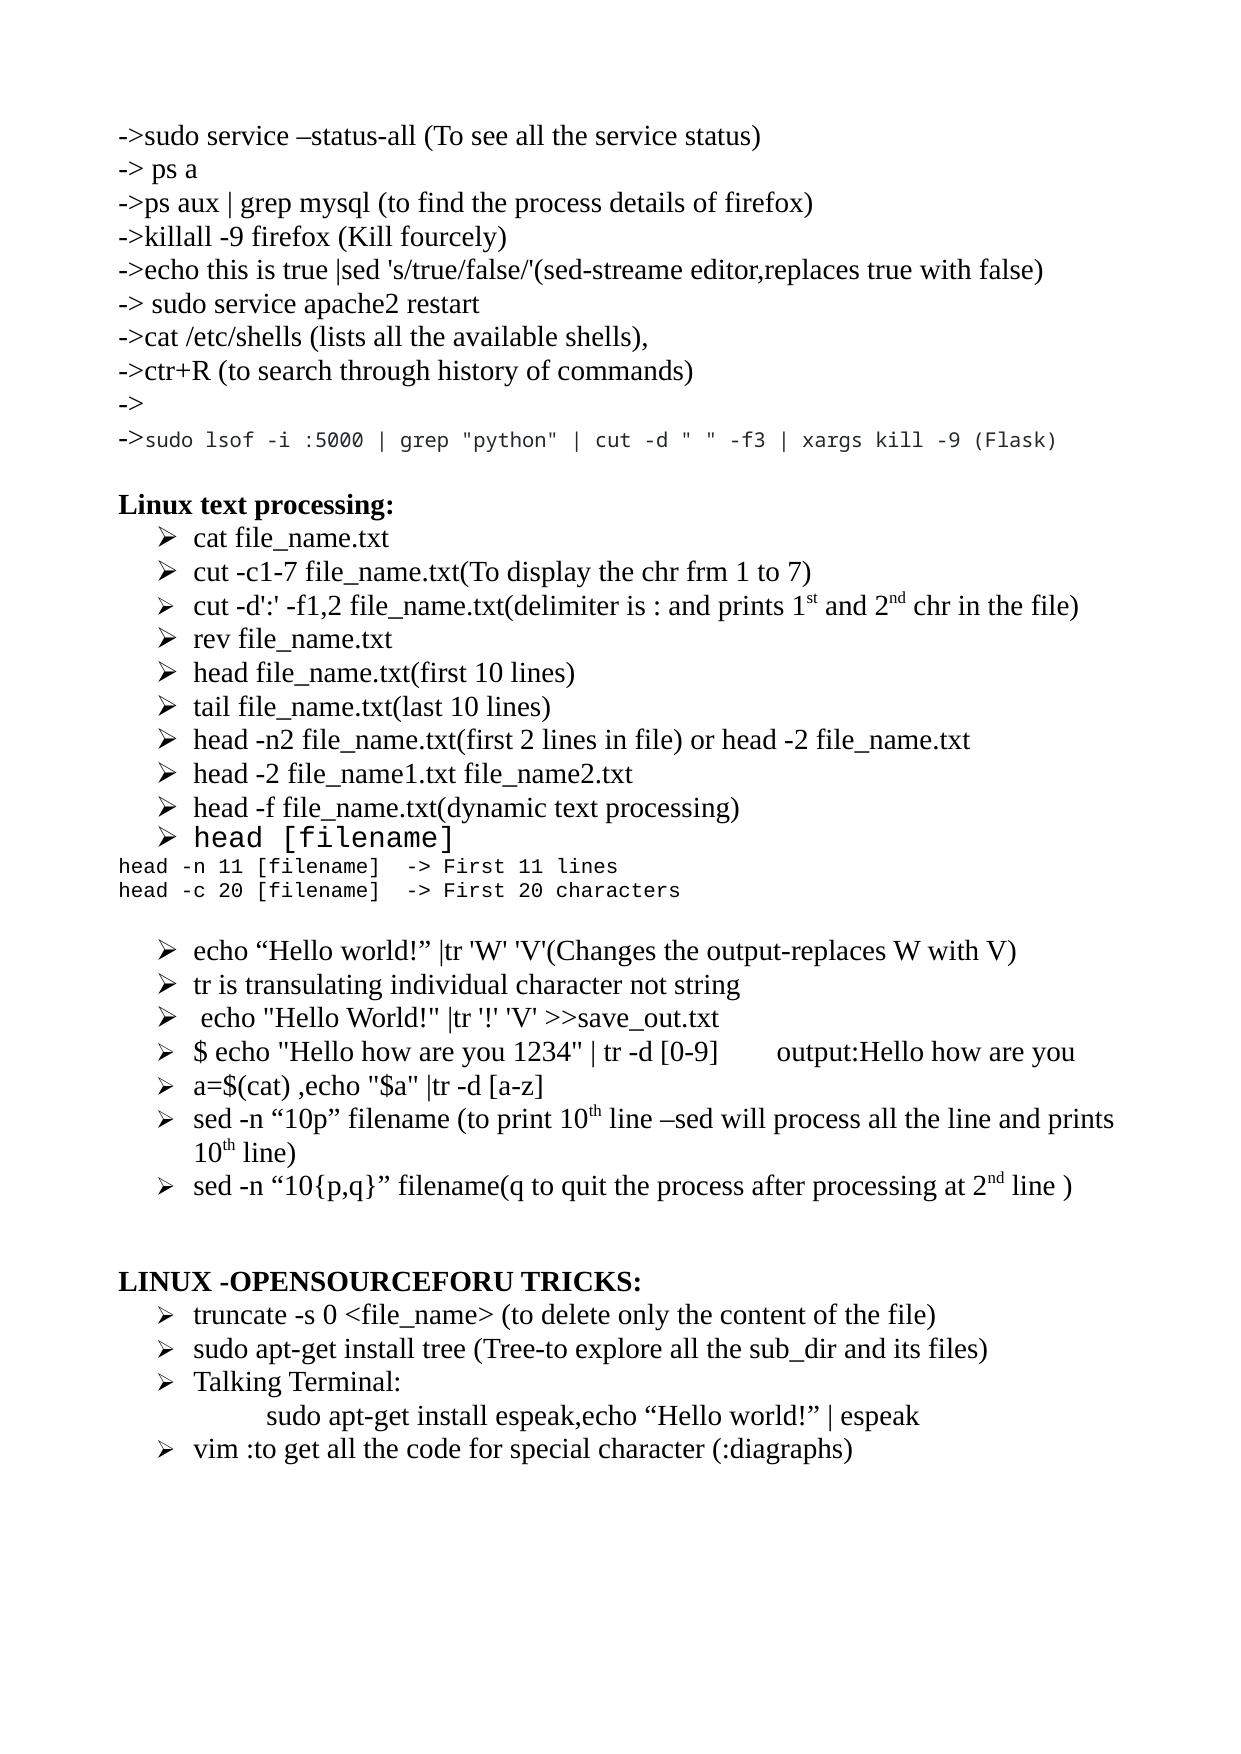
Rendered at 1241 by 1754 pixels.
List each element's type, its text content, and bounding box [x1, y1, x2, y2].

list $ echo "Hello how are you 1234" | tr -d [0-9] output:Hello how are you [156, 1034, 1122, 1068]
list sed -n “10{p,q}” filename(q to quit the process after processing at 2nd line ) [156, 1168, 1122, 1202]
list tail file_name.txt(last 10 lines) [156, 689, 1122, 722]
list sudo apt-get install tree (Tree-to explore all the sub_dir and its files) [156, 1331, 1122, 1364]
text ->ps aux | grep mysql (to find the process details of firefox) [118, 185, 1122, 219]
list head -n2 file_name.txt(first 2 lines in file) or head -2 file_name.txt [156, 722, 1122, 756]
list tr is transulating individual character not string [156, 967, 1122, 1000]
list sudo apt-get install espeak,echo “Hello world!” | espeak [156, 1398, 1122, 1431]
list rev file_name.txt [156, 621, 1122, 655]
text Linux text processing: [118, 487, 1122, 521]
text ->echo this is true |sed 's/true/false/'(sed-streame editor,replaces true with false) [118, 252, 1122, 286]
text ->killall -9 firefox (Kill fourcely) [118, 219, 1122, 252]
text -> sudo service apache2 restart [118, 286, 1122, 319]
text -> ps a [118, 152, 1122, 185]
list head -2 file_name1.txt file_name2.txt [156, 756, 1122, 790]
list Talking Terminal: [156, 1364, 1122, 1398]
text ->sudo lsof -i :5000 | grep "python" | cut -d " " -f3 | xargs kill -9 (Flask) [118, 420, 1122, 453]
list cut -d':' -f1,2 file_name.txt(delimiter is : and prints 1st and 2nd chr in the file) [156, 588, 1122, 621]
text -> [118, 386, 1122, 420]
list echo "Hello World!" |tr '!' 'V' >>save_out.txt [156, 1000, 1122, 1034]
list echo “Hello world!” |tr 'W' 'V'(Changes the output-replaces W with V) [156, 933, 1122, 967]
list head file_name.txt(first 10 lines) [156, 655, 1122, 689]
list head -f file_name.txt(dynamic text processing) [156, 790, 1122, 823]
list cat file_name.txt [156, 521, 1122, 554]
text head -c 20 [filename] -> First 20 characters [118, 880, 1122, 904]
list vim :to get all the code for special character (:diagraphs) [156, 1431, 1122, 1465]
text ->cat /etc/shells (lists all the available shells), [118, 319, 1122, 353]
text LINUX -OPENSOURCEFORU TRICKS: [118, 1264, 1122, 1297]
list head [filename] [156, 823, 1122, 856]
list sed -n “10p” filename (to print 10th line –sed will process all the line and prints 10th line) [156, 1101, 1122, 1168]
list truncate -s 0 <file_name> (to delete only the content of the file) [156, 1297, 1122, 1331]
text ->ctr+R (to search through history of commands) [118, 353, 1122, 386]
text ->sudo service –status-all (To see all the service status) [118, 118, 1122, 152]
text head -n 11 [filename] -> First 11 lines [118, 856, 1122, 880]
list cut -c1-7 file_name.txt(To display the chr frm 1 to 7) [156, 554, 1122, 588]
list a=$(cat) ,echo "$a" |tr -d [a-z] [156, 1068, 1122, 1101]
